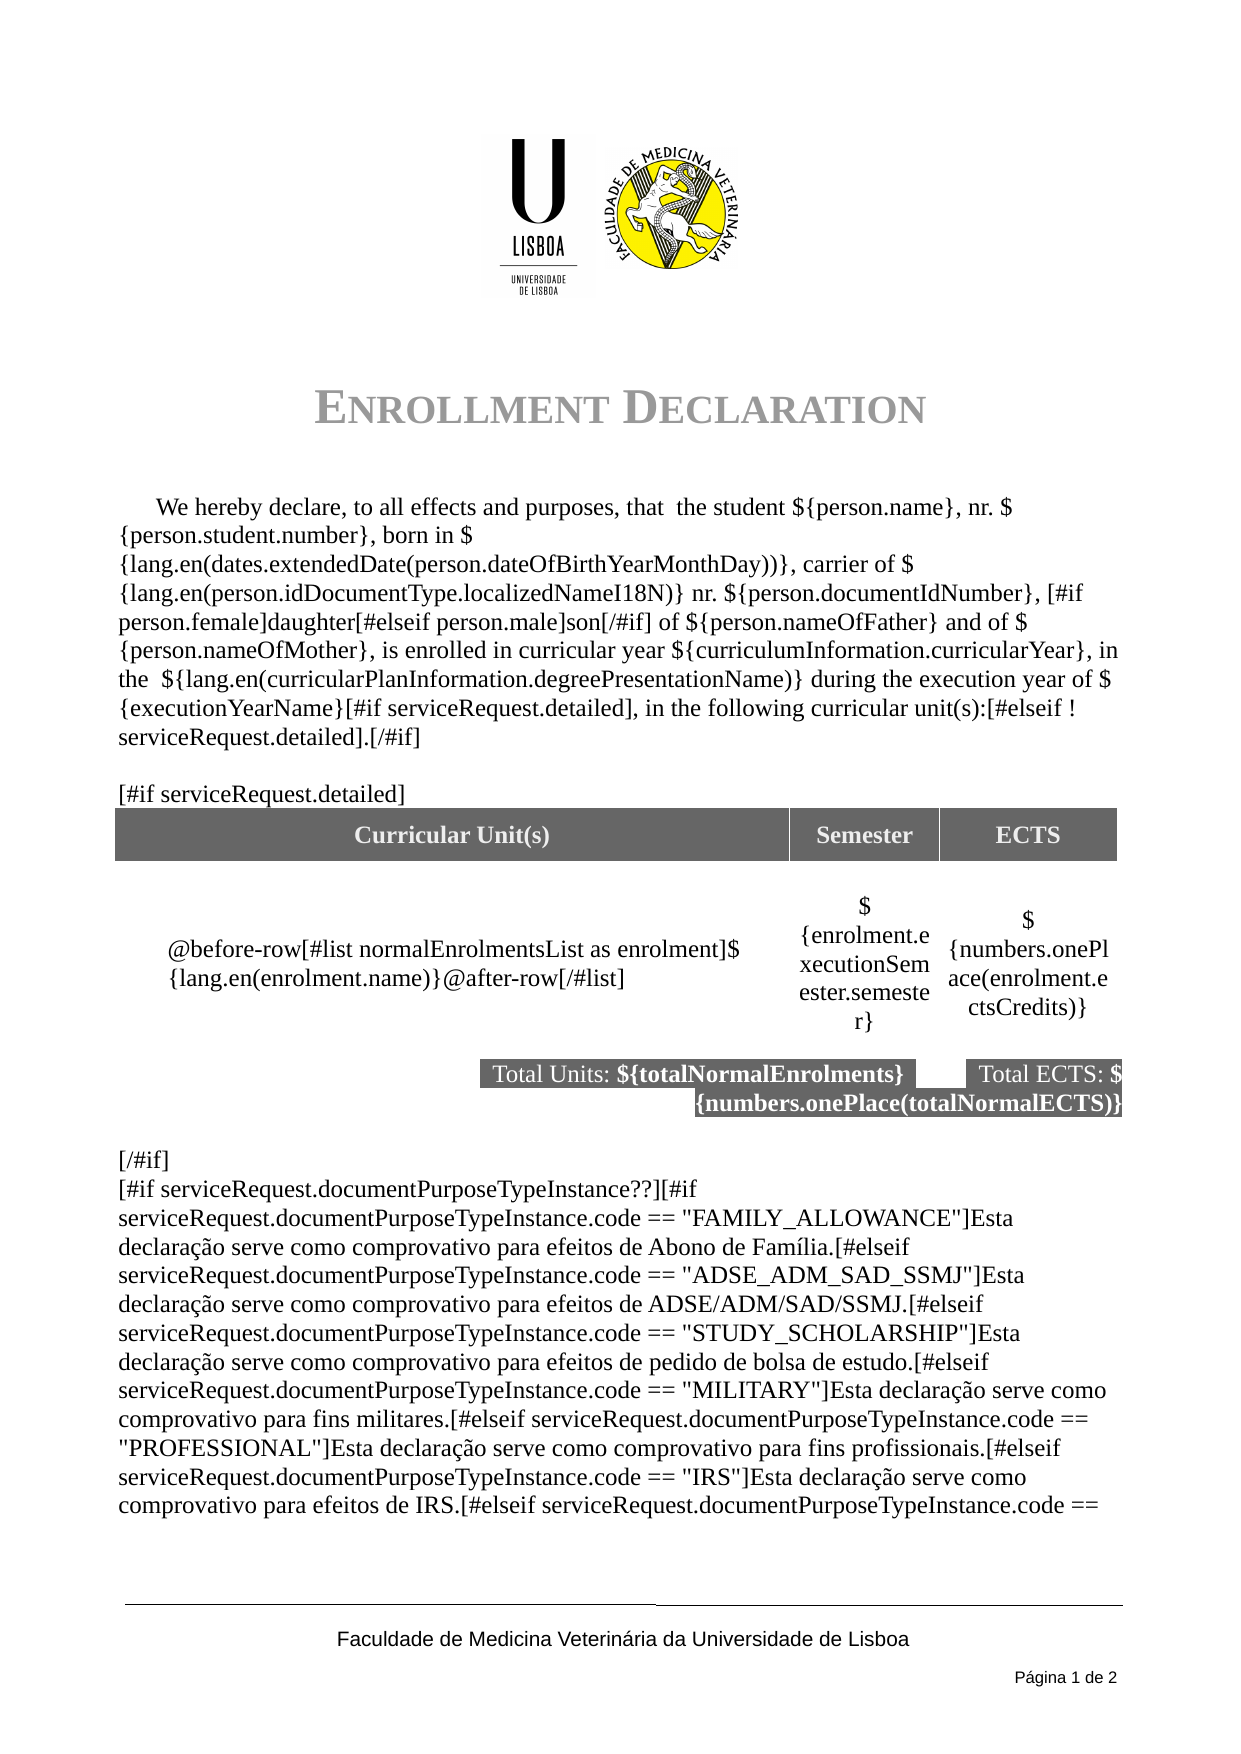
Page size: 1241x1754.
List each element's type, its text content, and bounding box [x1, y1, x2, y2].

table_cell ${numbers.onePlace(enrolment.ectsCredits)} [940, 861, 1117, 1041]
table_header Curricular Unit(s) [115, 808, 789, 861]
text [#if serviceRequest.detailed] [118, 779, 1122, 808]
text Enrollment Declaration [118, 377, 1122, 434]
text Total Units: ${totalNormalEnrolments} Total ECTS: ${numbers.onePlace(totalNormalECTS)} [118, 1059, 1122, 1117]
text [#if serviceRequest.documentPurposeTypeInstance??][#if serviceRequest.documentPurposeTypeInstance.code == "FAMILY_ALLOWANCE"]Esta declaração serve como comprovativo para efeitos de Abono de Família.[#elseif serviceRequest.documentPurposeTypeInstance.code == "ADSE_ADM_SAD_SSMJ"]Esta declaração serve como comprovativo para efeitos de ADSE/ADM/SAD/SSMJ.[#elseif serviceRequest.documentPurposeTypeInstance.code == "STUDY_SCHOLARSHIP"]Esta declaração serve como comprovativo para efeitos de pedido de bolsa de estudo.[#elseif serviceRequest.documentPurposeTypeInstance.code == "MILITARY"]Esta declaração serve como comprovativo para fins militares.[#elseif serviceRequest.documentPurposeTypeInstance.code == "PROFESSIONAL"]Esta declaração serve como comprovativo para fins profissionais.[#elseif serviceRequest.documentPurposeTypeInstance.code == "IRS"]Esta declaração serve como comprovativo para efeitos de IRS.[#elseif serviceRequest.documentPurposeTypeInstance.code == [118, 1174, 1122, 1519]
table_cell @before-row[#list normalEnrolmentsList as enrolment]${lang.en(enrolment.name)}@after-row[/#list] [115, 861, 789, 1041]
table_header ECTS [940, 808, 1117, 861]
table_cell ${enrolment.executionSemester.semester} [790, 861, 939, 1041]
text [/#if] [118, 1145, 1122, 1174]
text We hereby declare, to all effects and purposes, that the student ${person.name}, nr. ${person.student.number}, born in ${lang.en(dates.extendedDate(person.dateOfBirthYearMonthDay))}, carrier of ${lang.en(person.idDocumentType.localizedNameI18N)} nr. ${person.documentIdNumber}, [#if person.female]daughter[#elseif person.male]son[/#if] of ${person.nameOfFather} and of ${person.nameOfMother}, is enrolled in curricular year ${curriculumInformation.curricularYear}, in the ${lang.en(curricularPlanInformation.degreePresentationName)} during the execution year of ${executionYearName}[#if serviceRequest.detailed], in the following curricular unit(s):[#elseif !serviceRequest.detailed].[/#if] [118, 492, 1122, 751]
table_header Semester [790, 808, 939, 861]
picture [480, 134, 597, 298]
picture [604, 147, 738, 269]
